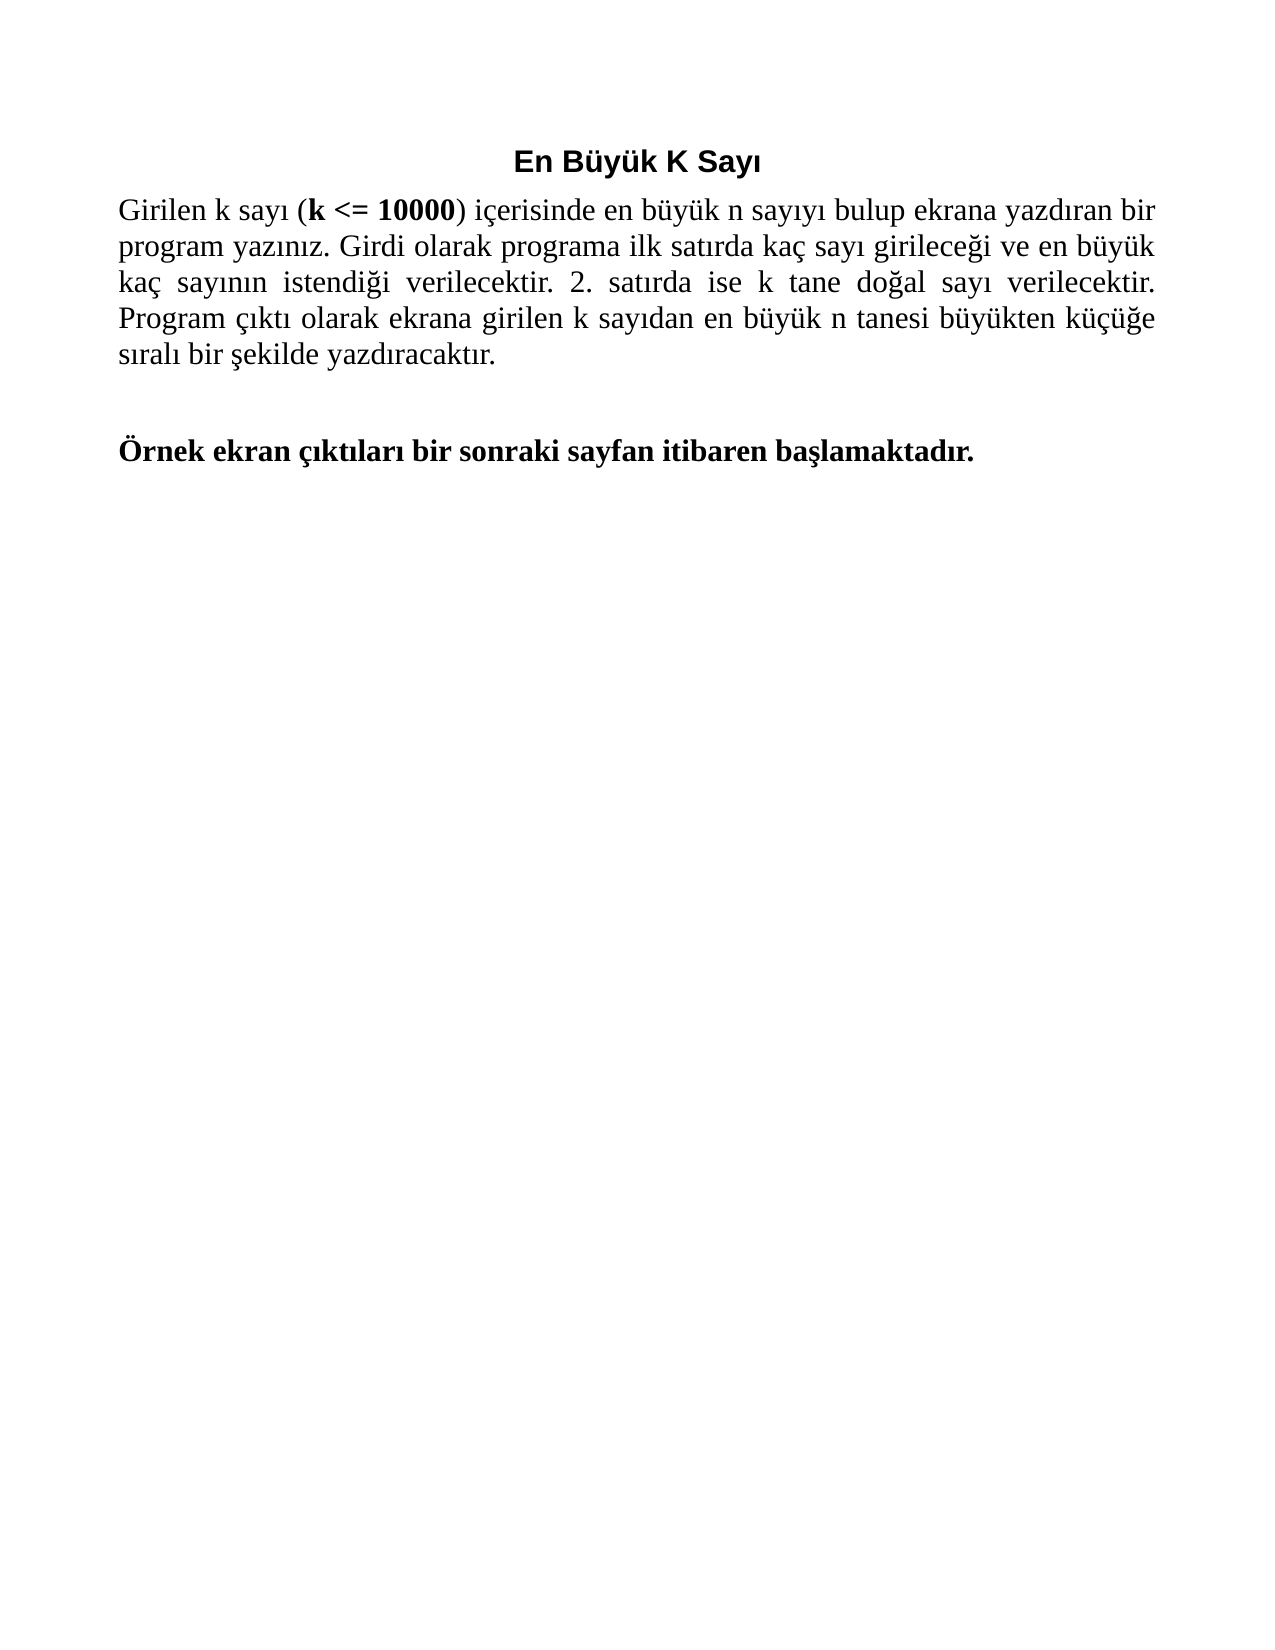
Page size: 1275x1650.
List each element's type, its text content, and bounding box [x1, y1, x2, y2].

title En Büyük K Sayı [118, 143, 1157, 179]
text Örnek ekran çıktıları bir sonraki sayfan itibaren başlamaktadır. [118, 432, 1157, 468]
text Girilen k sayı (k <= 10000) içerisinde en büyük n sayıyı bulup ekrana yazdıran bir program yazınız. Girdi olarak programa ilk satırda kaç sayı girileceği ve en büyük kaç sayının istendiği verilecektir. 2. satırda ise k tane doğal sayı verilecektir. Program çıktı olarak ekrana girilen k sayıdan en büyük n tanesi büyükten küçüğe sıralı bir şekilde yazdıracaktır. [118, 192, 1157, 371]
